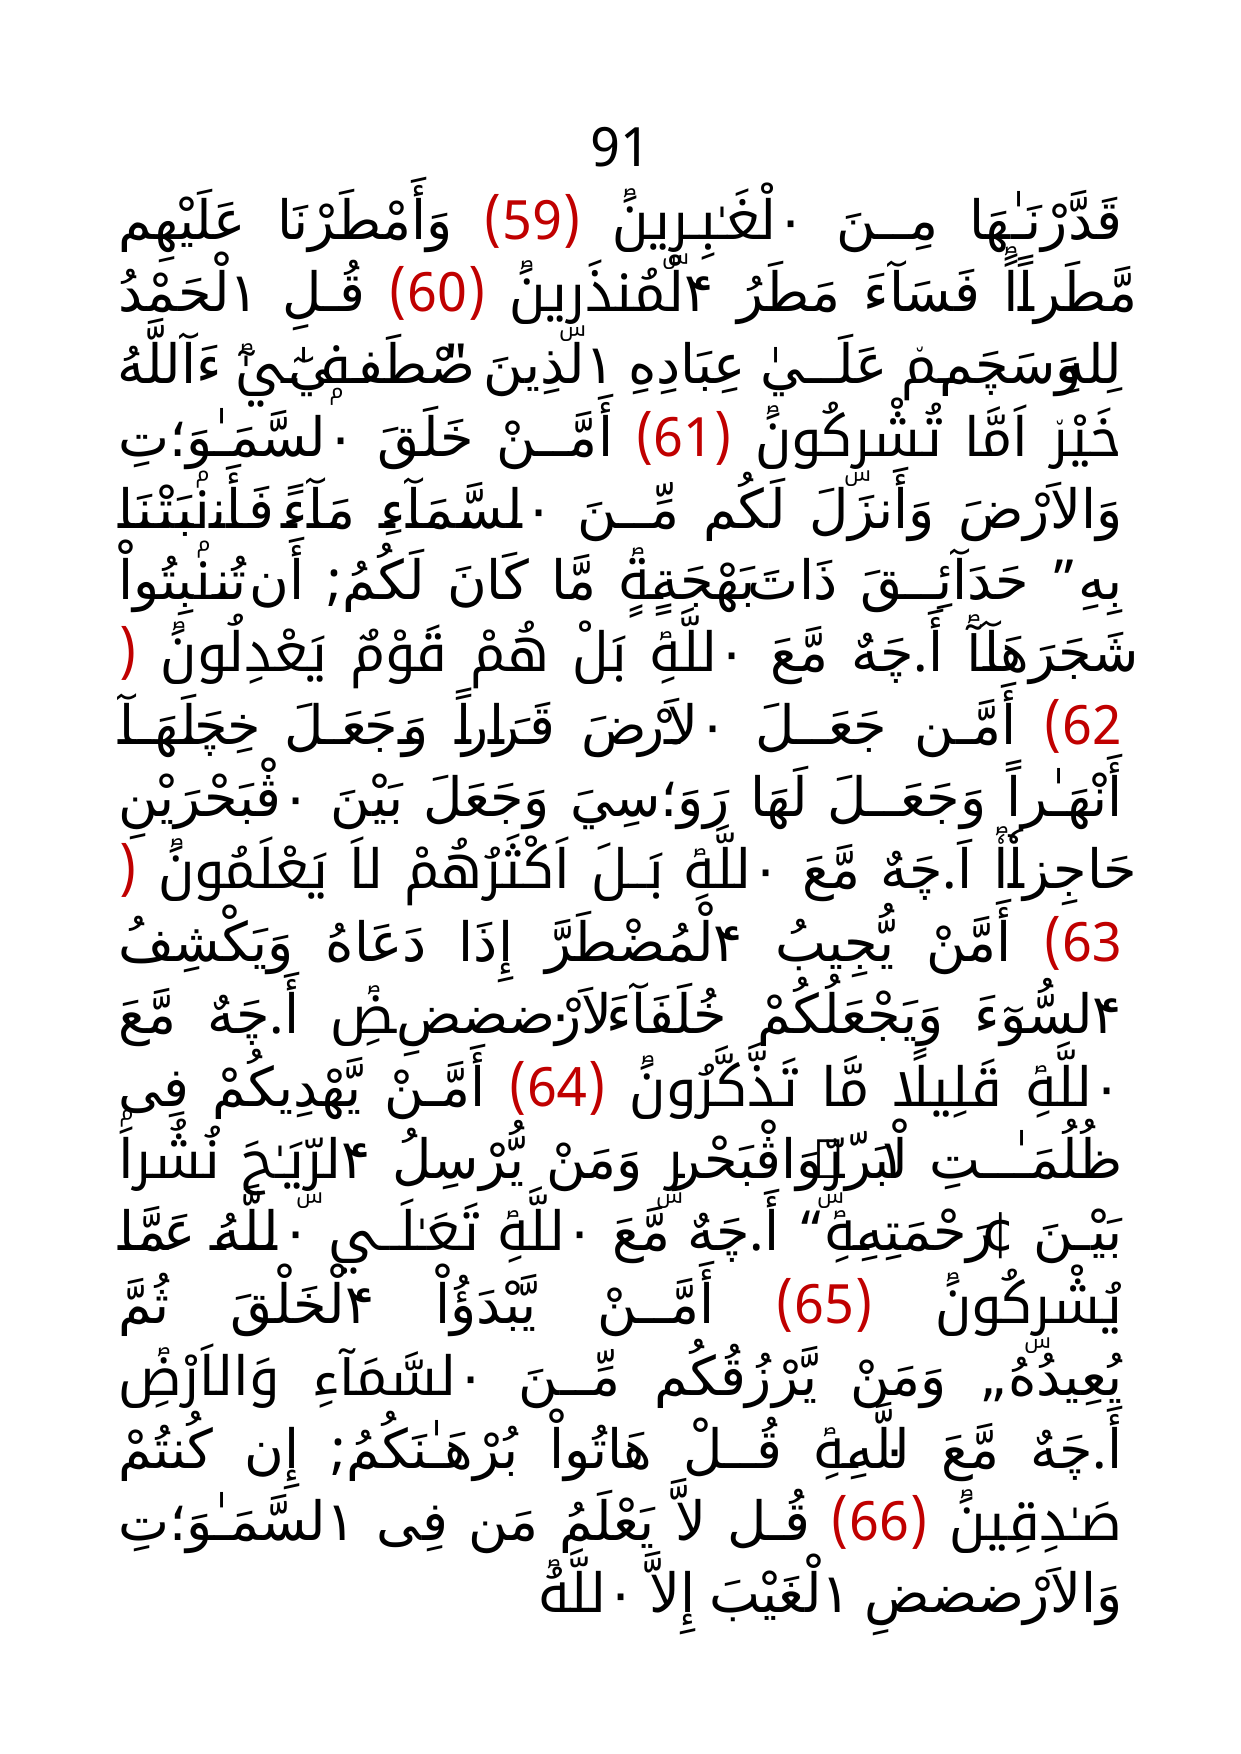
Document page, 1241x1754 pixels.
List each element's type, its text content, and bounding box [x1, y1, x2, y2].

text قَدَّرْنَـٰهَا مِــنَ ۰لْغَـٰبِـرۣينَؐ (59) وَأَمْطَرْنَا عَلَيْهِم مَّطَراًؐ فَسَآءَ مَطَرُ ۴لْمُنذَرۣينَؐ (60) قُـلِ ۱لْحَمْدُ لِلهِ وَسَچَم٘ عَلَــيٰ عِبَادِهِ ۱لذِينَ "صْطَفۭــيٰٓؐ ءَآللَّهُ خَيْر٘ اَمَّا تُشْرۣكُونَؐ (61) أَمَّــنْ خَلَقَ ۰لسَّمَـٰوَ؛تِ وَالاَرْضَ وَأَنزَلَ لَكُم مِّــنَ ۰لسَّمَآءِ مَآءً فَأَنۢبَتْنَا بِهِ” حَدَآئِــقَ ذَاتَ بَهْجَةٍؐ مَّا كَانَ لَكُمُ; أَن تُنۢبِتُواْ شَجَرَهَآؐ أَ.چَهٌ مَّعَ ۰للَّهِؐ بَلْ هُمْ قَوْمٌ يَعْدِلُونَؐ (62) أَمَّـن جَعَــلَ ۰لاَرْضَ قَرَاراً وَجَعَـلَ خِچَلَهَآ أَنْهَـٰراً وَجَعَــلَ لَهَا رَوَ؛سِيَ وَجَعَلَ بَيْنَ ۰ڤْبَحْرَيْنِ حَاجِزاٗؐ اَ.چَهٌ مَّعَ ۰للَّهِؐ بَــلَ اَكْثَرُهُمْ لاَ يَعْلَمُونَؐ (63) أَمَّنْ يُّجِيبُ ۴لْمُضْطَرَّ إِذَا دَعَاهُ وَيَكْشِفُ ۴لسُّوٓءَ وَيَجْعَلُكُمْ خُلَفَآءَ ۰لاَرْضضضِؐ أَ.چَهٌ مَّعَ ۰للَّهِؐ قَلِيلًا مَّا تَذَّكَّرُونَؐ (64) أَمَّـنْ يَّهْدِيكُمْ فِى ظُلُمَـٰــتِ ۱لْبَرّۣ وَاڤْبَحْرۣ وَمَنْ يُّرْسِلُ ۴لرّۣيَـٰحَ نُشُراَۢ بَيْـنَ ¢ رَحْمَتِهِؐ“ أَ.چَهٌ مَّعَ ۰للَّهِؐ تَعَـٰلَــي ۰للَّهُ عَمَّا يُشْرۣكُونَؐ (65) أَمَّــنْ يَّبْدَؤُاْ ۴لْخَلْقَ ثُمَّ يُعِيدُهُ„ وَمَنْ يَّرْزُقُكُم مِّــنَ ۰لسَّمَآءِ وَالاَرْضِؐ أَ.چَهٌ مَّعَ ۰للَّهِؐ قُــلْ هَاتُواْ بُرْهَـٰنَكُمُ; إِن كُنتُمْ صَـٰدِقِينَؐ (66) قُـل لاَّ يَعْلَمُ مَن فِى ۱لسَّمَـٰوَ؛تِ وَالاَرْضضضِ ۱لْغَيْبَ إِلاَّ ۰للَّهُؐ [118, 189, 1122, 1635]
text 91 [118, 118, 1122, 189]
